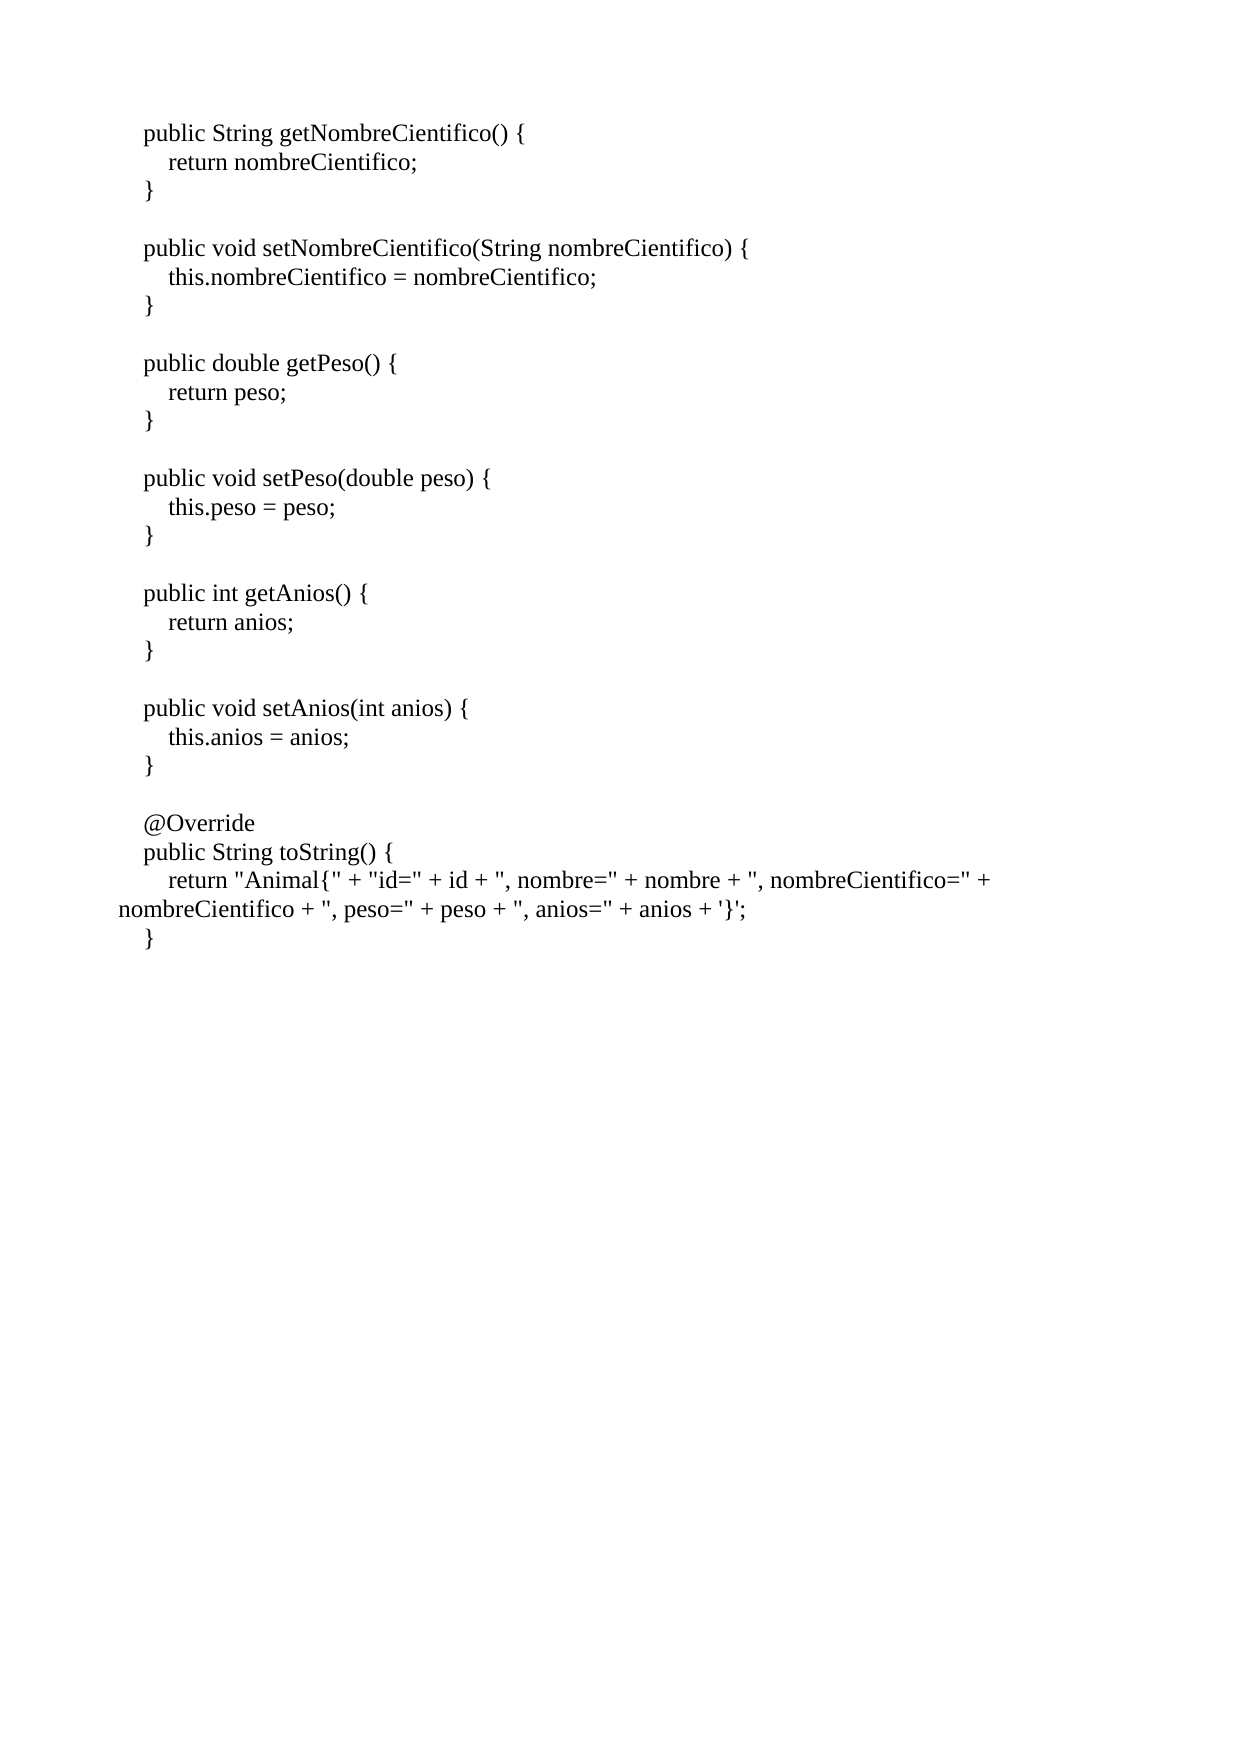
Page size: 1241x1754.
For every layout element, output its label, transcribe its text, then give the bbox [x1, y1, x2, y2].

text } [118, 751, 1122, 779]
text } [118, 406, 1122, 434]
text return "Animal{" + "id=" + id + ", nombre=" + nombre + ", nombreCientifico=" + nombreCientifico + ", peso=" + peso + ", anios=" + anios + '}'; [118, 866, 1122, 923]
text public String toString() { [118, 837, 1122, 866]
text } [118, 291, 1122, 319]
text this.anios = anios; [118, 722, 1122, 751]
text public void setAnios(int anios) { [118, 693, 1122, 722]
text } [118, 923, 1122, 952]
text } [118, 636, 1122, 664]
text this.peso = peso; [118, 492, 1122, 521]
text public String getNombreCientifico() { [118, 118, 1122, 147]
text return peso; [118, 377, 1122, 406]
text } [118, 521, 1122, 549]
text public void setPeso(double peso) { [118, 463, 1122, 492]
text public void setNombreCientifico(String nombreCientifico) { [118, 233, 1122, 262]
text return nombreCientifico; [118, 147, 1122, 176]
text @Override [118, 808, 1122, 837]
text this.nombreCientifico = nombreCientifico; [118, 262, 1122, 291]
text public double getPeso() { [118, 348, 1122, 377]
text return anios; [118, 607, 1122, 636]
text } [118, 176, 1122, 204]
text public int getAnios() { [118, 578, 1122, 607]
